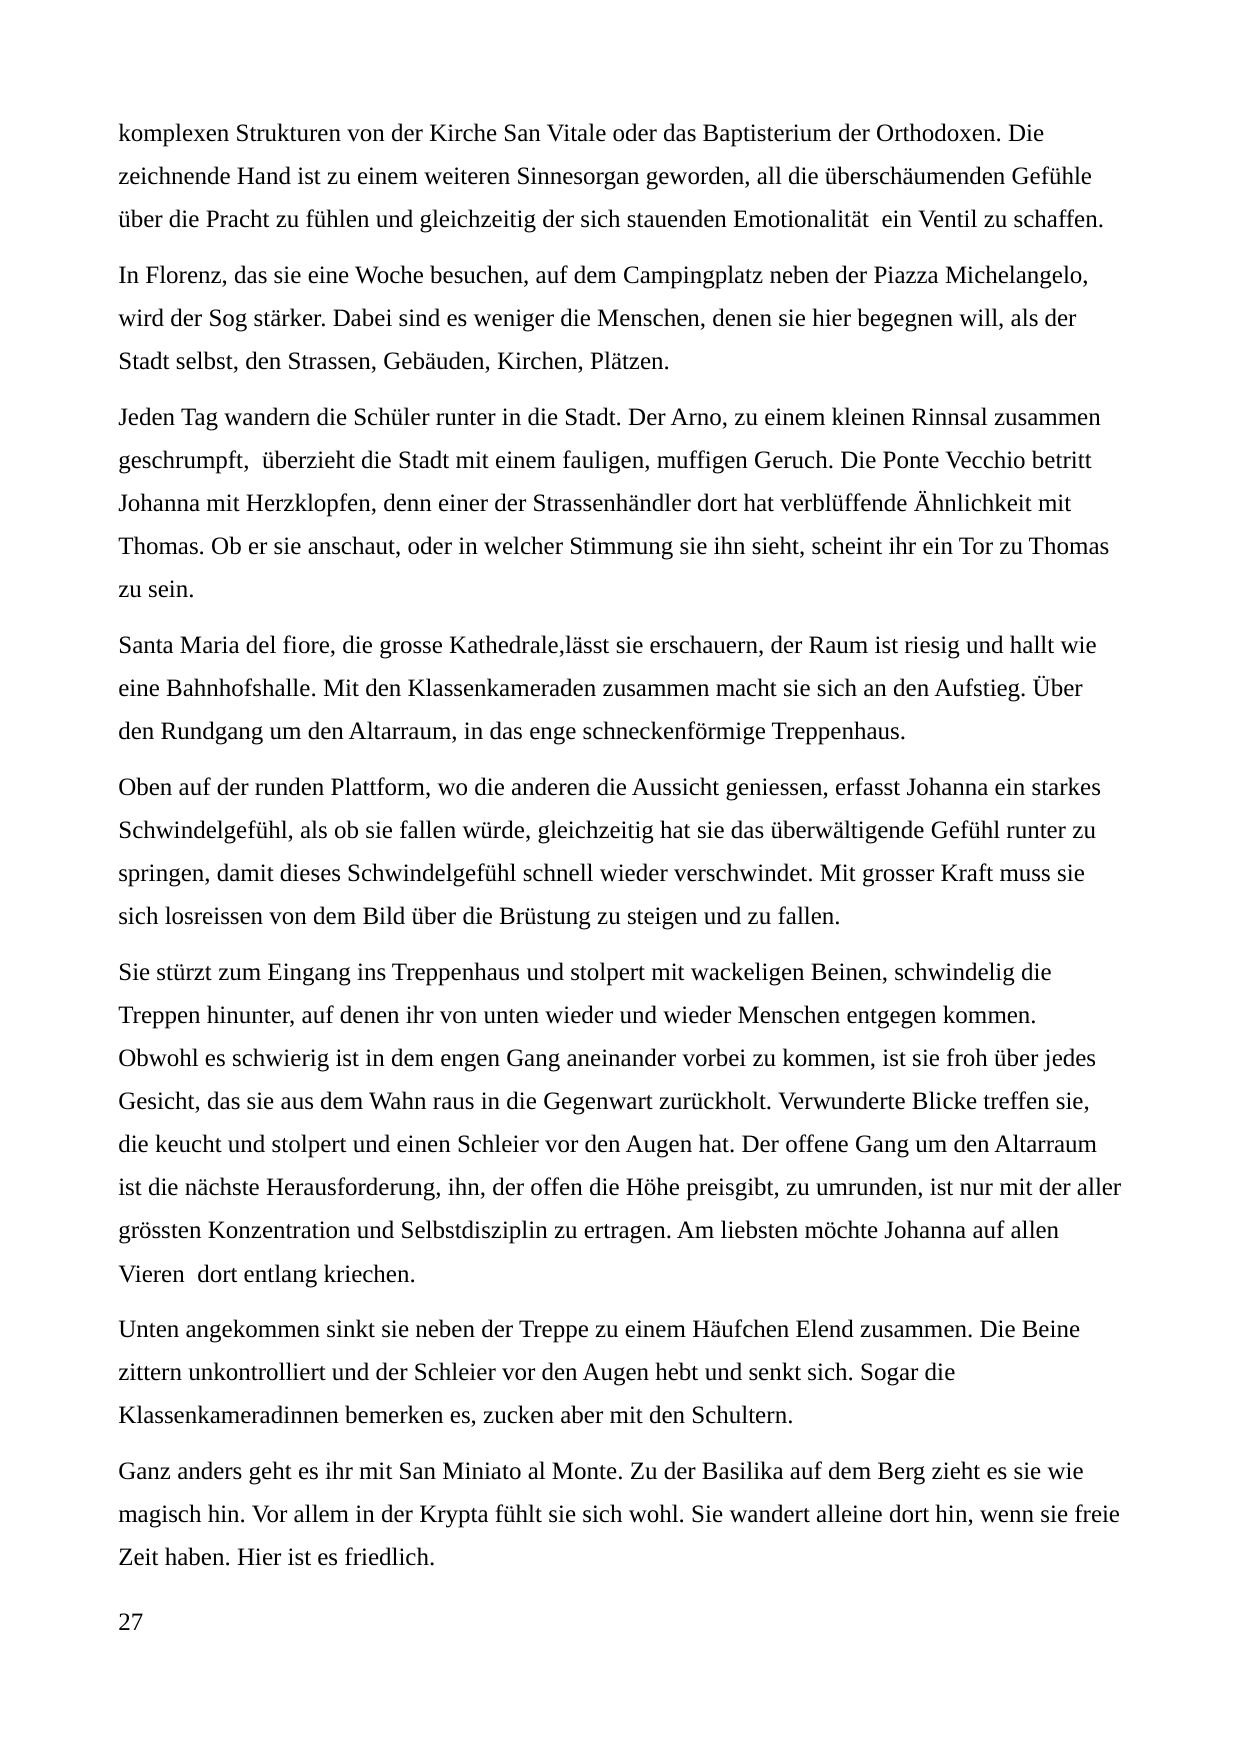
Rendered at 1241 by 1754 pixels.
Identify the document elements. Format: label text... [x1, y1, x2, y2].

text Unten angekommen sinkt sie neben der Treppe zu einem Häufchen Elend zusammen. Die Beine zittern unkontrolliert und der Schleier vor den Augen hebt und senkt sich. Sogar die Klassenkameradinnen bemerken es, zucken aber mit den Schultern. [118, 1314, 1122, 1429]
text komplexen Strukturen von der Kirche San Vitale oder das Baptisterium der Orthodoxen. Die zeichnende Hand ist zu einem weiteren Sinnesorgan geworden, all die überschäumenden Gefühle über die Pracht zu fühlen und gleichzeitig der sich stauenden Emotionalität ein Ventil zu schaffen. [118, 118, 1122, 233]
text Jeden Tag wandern die Schüler runter in die Stadt. Der Arno, zu einem kleinen Rinnsal zusammen geschrumpft, überzieht die Stadt mit einem fauligen, muffigen Geruch. Die Ponte Vecchio betritt Johanna mit Herzklopfen, denn einer der Strassenhändler dort hat verblüffende Ähnlichkeit mit Thomas. Ob er sie anschaut, oder in welcher Stimmung sie ihn sieht, scheint ihr ein Tor zu Thomas zu sein. [118, 402, 1122, 603]
text In Florenz, das sie eine Woche besuchen, auf dem Campingplatz neben der Piazza Michelangelo, wird der Sog stärker. Dabei sind es weniger die Menschen, denen sie hier begegnen will, als der Stadt selbst, den Strassen, Gebäuden, Kirchen, Plätzen. [118, 260, 1122, 375]
text Santa Maria del fiore, die grosse Kathedrale,lässt sie erschauern, der Raum ist riesig und hallt wie eine Bahnhofshalle. Mit den Klassenkameraden zusammen macht sie sich an den Aufstieg. Über den Rundgang um den Altarraum, in das enge schneckenförmige Treppenhaus. [118, 630, 1122, 745]
text Sie stürzt zum Eingang ins Treppenhaus und stolpert mit wackeligen Beinen, schwindelig die Treppen hinunter, auf denen ihr von unten wieder und wieder Menschen entgegen kommen. Obwohl es schwierig ist in dem engen Gang aneinander vorbei zu kommen, ist sie froh über jedes Gesicht, das sie aus dem Wahn raus in die Gegenwart zurückholt. Verwunderte Blicke treffen sie, die keucht und stolpert und einen Schleier vor den Augen hat. Der offene Gang um den Altarraum ist die nächste Herausforderung, ihn, der offen die Höhe preisgibt, zu umrunden, ist nur mit der aller grössten Konzentration und Selbstdisziplin zu ertragen. Am liebsten möchte Johanna auf allen Vieren dort entlang kriechen. [118, 957, 1122, 1287]
text Ganz anders geht es ihr mit San Miniato al Monte. Zu der Basilika auf dem Berg zieht es sie wie magisch hin. Vor allem in der Krypta fühlt sie sich wohl. Sie wandert alleine dort hin, wenn sie freie Zeit haben. Hier ist es friedlich. [118, 1456, 1122, 1571]
text Oben auf der runden Plattform, wo die anderen die Aussicht geniessen, erfasst Johanna ein starkes Schwindelgefühl, als ob sie fallen würde, gleichzeitig hat sie das überwältigende Gefühl runter zu springen, damit dieses Schwindelgefühl schnell wieder verschwindet. Mit grosser Kraft muss sie sich losreissen von dem Bild über die Brüstung zu steigen und zu fallen. [118, 772, 1122, 930]
